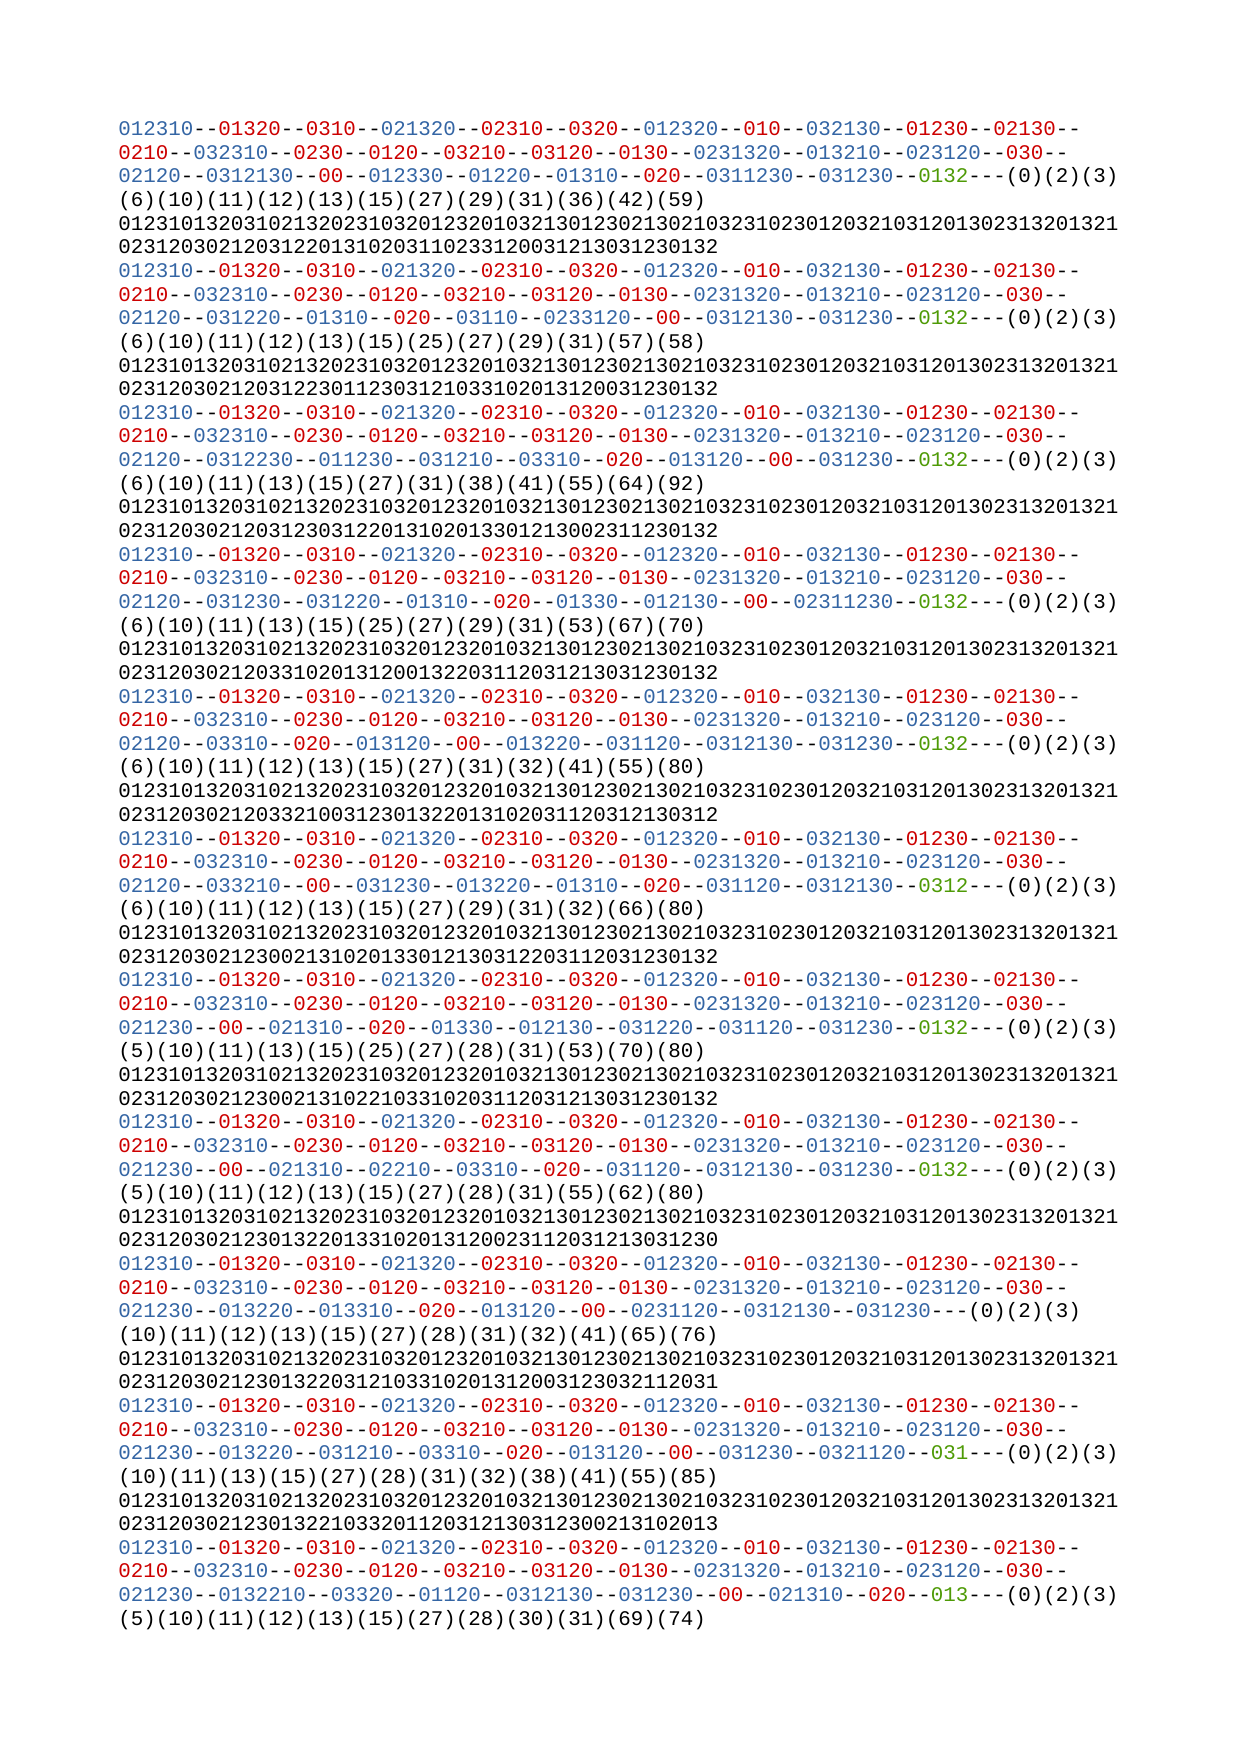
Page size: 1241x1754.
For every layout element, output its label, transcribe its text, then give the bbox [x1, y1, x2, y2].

text 01231013203102132023103201232010321301230213021032310230120321031201302313201321023120302120312201310203110233120031213031230132 [118, 213, 1122, 260]
text 012310--01320--0310--021320--02310--0320--012320--010--032130--01230--02130--0210--032310--0230--0120--03210--03120--0130--0231320--013210--023120--030--02120--031230--031220--01310--020--01330--012130--00--02311230--0132---(0)(2)(3)(6)(10)(11)(13)(15)(25)(27)(29)(31)(53)(67)(70) [118, 544, 1122, 638]
text 01231013203102132023103201232010321301230213021032310230120321031201302313201321023120302120312303122013102013301213002311230132 [118, 496, 1122, 544]
text 012310--01320--0310--021320--02310--0320--012320--010--032130--01230--02130--0210--032310--0230--0120--03210--03120--0130--0231320--013210--023120--030--02120--0312130--00--012330--01220--01310--020--0311230--031230--0132---(0)(2)(3)(6)(10)(11)(12)(13)(15)(27)(29)(31)(36)(42)(59) [118, 118, 1122, 213]
text 012310--01320--0310--021320--02310--0320--012320--010--032130--01230--02130--0210--032310--0230--0120--03210--03120--0130--0231320--013210--023120--030--021230--0132210--03320--01120--0312130--031230--00--021310--020--013---(0)(2)(3)(5)(10)(11)(12)(13)(15)(27)(28)(30)(31)(69)(74) [118, 1537, 1122, 1631]
text 012310--01320--0310--021320--02310--0320--012320--010--032130--01230--02130--0210--032310--0230--0120--03210--03120--0130--0231320--013210--023120--030--021230--00--021310--020--01330--012130--031220--031120--031230--0132---(0)(2)(3)(5)(10)(11)(13)(15)(25)(27)(28)(31)(53)(70)(80) [118, 969, 1122, 1064]
text 012310--01320--0310--021320--02310--0320--012320--010--032130--01230--02130--0210--032310--0230--0120--03210--03120--0130--0231320--013210--023120--030--02120--033210--00--031230--013220--01310--020--031120--0312130--0312---(0)(2)(3)(6)(10)(11)(12)(13)(15)(27)(29)(31)(32)(66)(80) [118, 827, 1122, 922]
text 012310--01320--0310--021320--02310--0320--012320--010--032130--01230--02130--0210--032310--0230--0120--03210--03120--0130--0231320--013210--023120--030--021230--013220--013310--020--013120--00--0231120--0312130--031230---(0)(2)(3)(10)(11)(12)(13)(15)(27)(28)(31)(32)(41)(65)(76) [118, 1253, 1122, 1348]
text 01231013203102132023103201232010321301230213021032310230120321031201302313201321023120302123002131022103310203112031213031230132 [118, 1064, 1122, 1111]
text 01231013203102132023103201232010321301230213021032310230120321031201302313201321023120302123013220312103310201312003123032112031 [118, 1348, 1122, 1395]
text 01231013203102132023103201232010321301230213021032310230120321031201302313201321023120302123013220133102013120023112031213031230 [118, 1206, 1122, 1253]
text 012310--01320--0310--021320--02310--0320--012320--010--032130--01230--02130--0210--032310--0230--0120--03210--03120--0130--0231320--013210--023120--030--021230--013220--031210--03310--020--013120--00--031230--0321120--031---(0)(2)(3)(10)(11)(13)(15)(27)(28)(31)(32)(38)(41)(55)(85) [118, 1395, 1122, 1489]
text 01231013203102132023103201232010321301230213021032310230120321031201302313201321023120302123002131020133012130312203112031230132 [118, 922, 1122, 969]
text 01231013203102132023103201232010321301230213021032310230120321031201302313201321023120302123013221033201120312130312300213102013 [118, 1489, 1122, 1537]
text 012310--01320--0310--021320--02310--0320--012320--010--032130--01230--02130--0210--032310--0230--0120--03210--03120--0130--0231320--013210--023120--030--02120--031220--01310--020--03110--0233120--00--0312130--031230--0132---(0)(2)(3)(6)(10)(11)(12)(13)(15)(25)(27)(29)(31)(57)(58) [118, 260, 1122, 354]
text 012310--01320--0310--021320--02310--0320--012320--010--032130--01230--02130--0210--032310--0230--0120--03210--03120--0130--0231320--013210--023120--030--02120--0312230--011230--031210--03310--020--013120--00--031230--0132---(0)(2)(3)(6)(10)(11)(13)(15)(27)(31)(38)(41)(55)(64)(92) [118, 402, 1122, 496]
text 01231013203102132023103201232010321301230213021032310230120321031201302313201321023120302120312230112303121033102013120031230132 [118, 354, 1122, 402]
text 012310--01320--0310--021320--02310--0320--012320--010--032130--01230--02130--0210--032310--0230--0120--03210--03120--0130--0231320--013210--023120--030--02120--03310--020--013120--00--013220--031120--0312130--031230--0132---(0)(2)(3)(6)(10)(11)(12)(13)(15)(27)(31)(32)(41)(55)(80) [118, 686, 1122, 780]
text 01231013203102132023103201232010321301230213021032310230120321031201302313201321023120302120331020131200132203112031213031230132 [118, 638, 1122, 686]
text 012310--01320--0310--021320--02310--0320--012320--010--032130--01230--02130--0210--032310--0230--0120--03210--03120--0130--0231320--013210--023120--030--021230--00--021310--02210--03310--020--031120--0312130--031230--0132---(0)(2)(3)(5)(10)(11)(12)(13)(15)(27)(28)(31)(55)(62)(80) [118, 1111, 1122, 1206]
text 01231013203102132023103201232010321301230213021032310230120321031201302313201321023120302120332100312301322013102031120312130312 [118, 780, 1122, 827]
